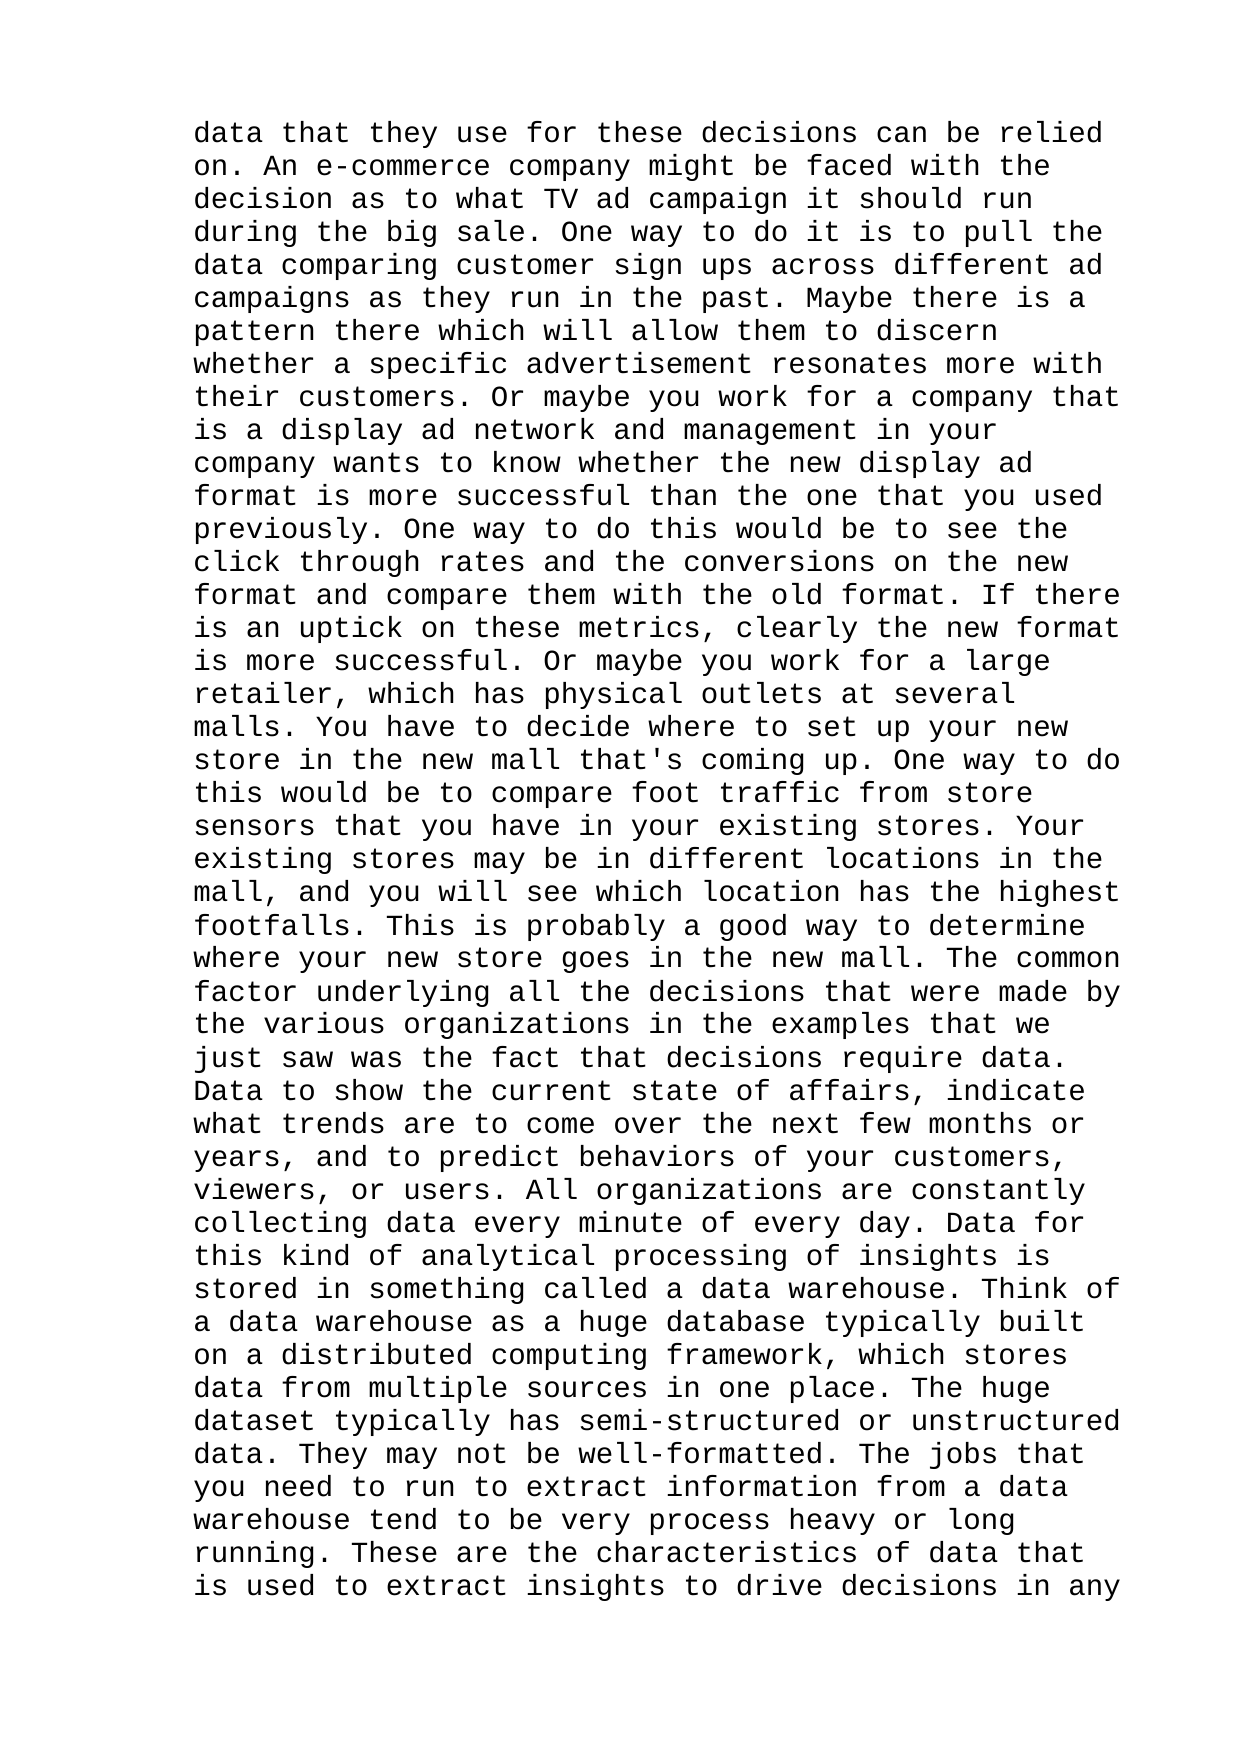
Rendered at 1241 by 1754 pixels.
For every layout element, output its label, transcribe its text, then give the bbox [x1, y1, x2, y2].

list data that they use for these decisions can be relied on. An e-commerce company might be faced with the decision as to what TV ad campaign it should run during the big sale. One way to do it is to pull the data comparing customer sign ups across different ad campaigns as they run in the past. Maybe there is a pattern there which will allow them to discern whether a specific advertisement resonates more with their customers. Or maybe you work for a company that is a display ad network and management in your company wants to know whether the new display ad format is more successful than the one that you used previously. One way to do this would be to see the click through rates and the conversions on the new format and compare them with the old format. If there is an uptick on these metrics, clearly the new format is more successful. Or maybe you work for a large retailer, which has physical outlets at several malls. You have to decide where to set up your new store in the new mall that's coming up. One way to do this would be to compare foot traffic from store sensors that you have in your existing stores. Your existing stores may be in different locations in the mall, and you will see which location has the highest footfalls. This is probably a good way to determine where your new store goes in the new mall. The common factor underlying all the decisions that were made by the various organizations in the examples that we just saw was the fact that decisions require data. Data to show the current state of affairs, indicate what trends are to come over the next few months or years, and to predict behaviors of your customers, viewers, or users. All organizations are constantly collecting data every minute of every day. Data for this kind of analytical processing of insights is stored in something called a data warehouse. Think of a data warehouse as a huge database typically built on a distributed computing framework, which stores data from multiple sources in one place. The huge dataset typically has semi-structured or unstructured data. They may not be well-formatted. The jobs that you need to run to extract information from a data warehouse tend to be very process heavy or long running. These are the characteristics of data that is used to extract insights to drive decisions in any [156, 118, 1122, 1604]
